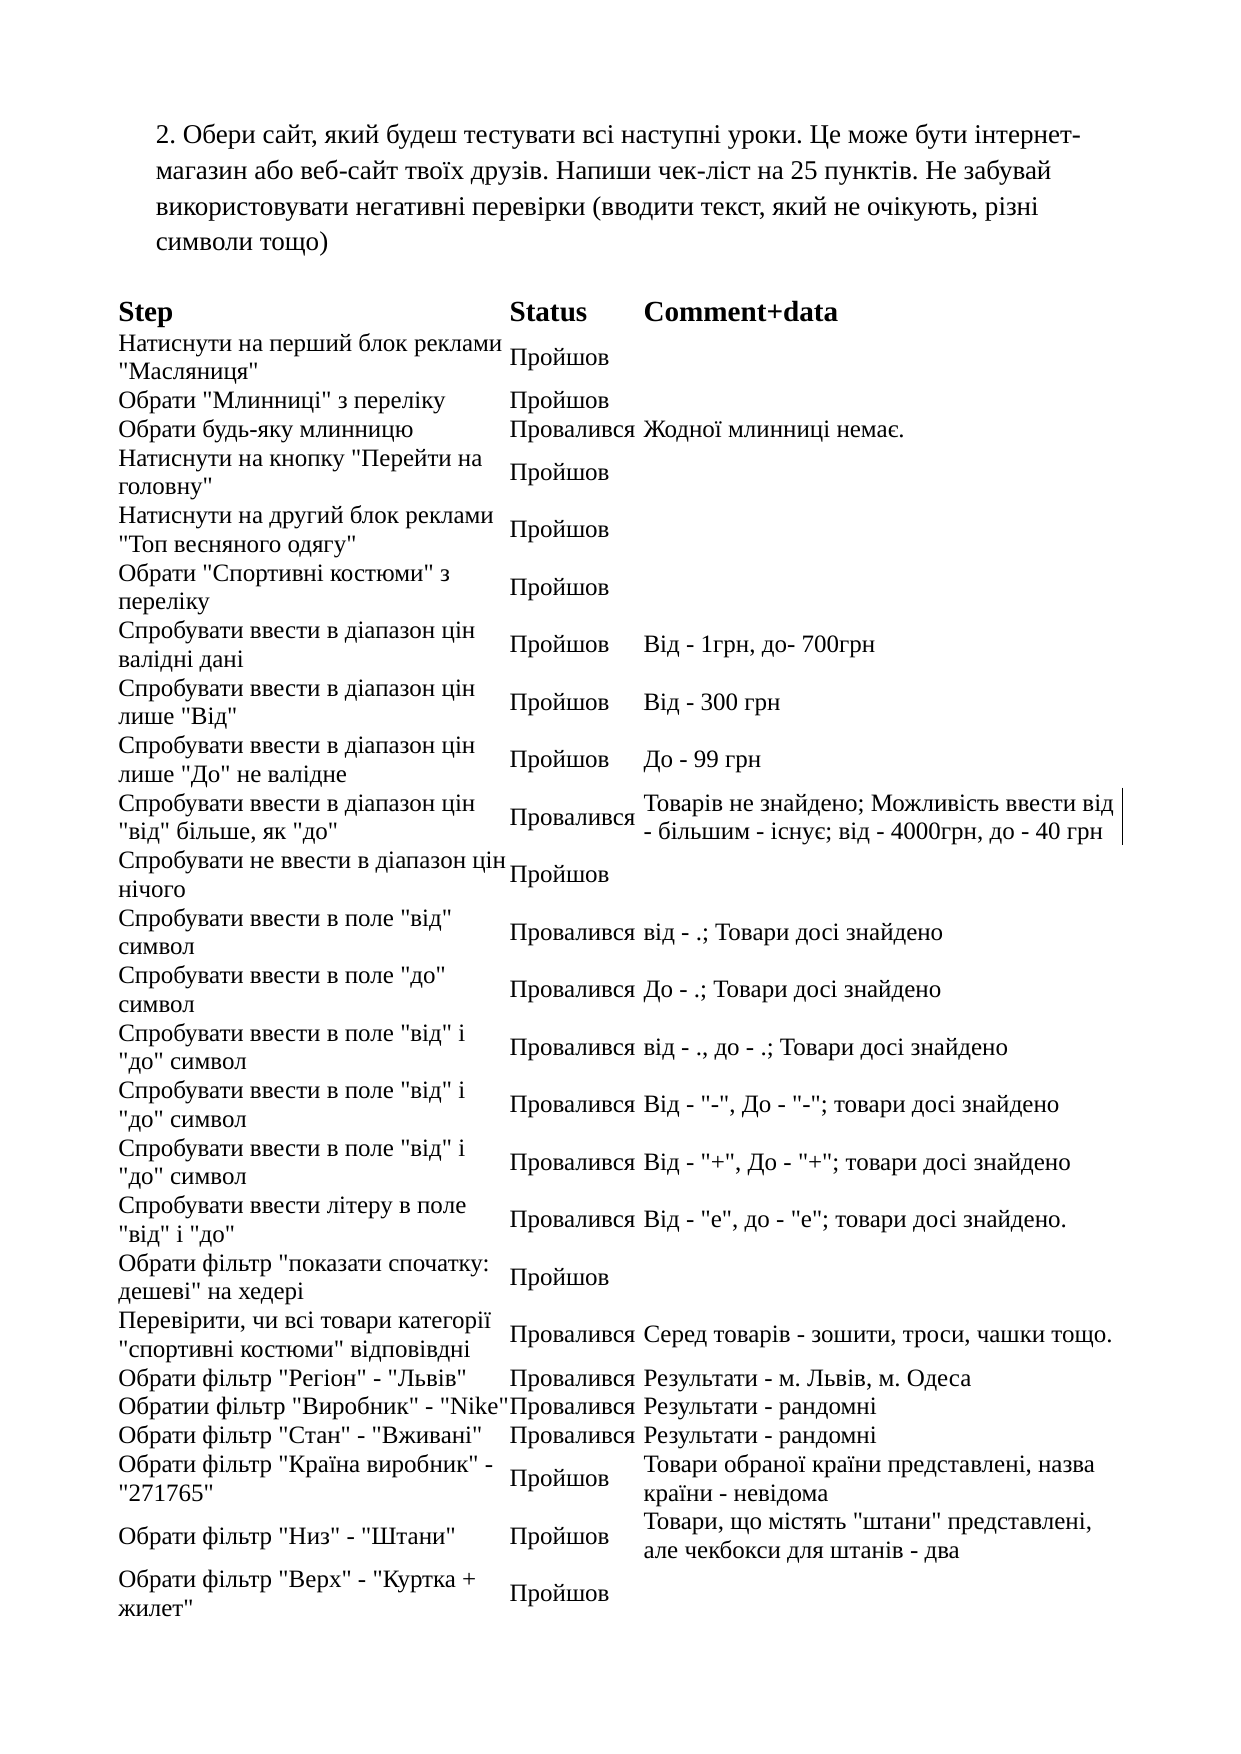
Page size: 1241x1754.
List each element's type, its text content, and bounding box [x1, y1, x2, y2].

table_cell Пройшов [509, 1564, 643, 1621]
table_cell Пройшов [509, 443, 643, 500]
table_cell Пройшов [509, 500, 643, 558]
table_cell Провалився [509, 1075, 643, 1133]
table_cell Від - "+", До - "+"; товари досі знайдено [643, 1133, 1122, 1190]
table_cell Обрати "Спортивні костюми" з переліку [118, 558, 509, 615]
table_cell Натиснути на другий блок реклами "Топ весняного одягу" [118, 500, 509, 558]
table_cell Від - 300 грн [643, 673, 1122, 730]
table_cell Спробувати ввести літеру в поле "від" і "до" [118, 1190, 509, 1248]
table_cell Натиснути на кнопку "Перейти на головну" [118, 443, 509, 500]
table_cell Обрати "Млинниці" з переліку [118, 385, 509, 414]
table_cell Спробувати ввести в діапазон цін лише "Від" [118, 673, 509, 730]
table_cell Товари обраної країни представлені, назва країни - невідома [643, 1449, 1122, 1506]
table_cell Спробувати ввести в поле "від" і "до" символ [118, 1075, 509, 1133]
table_cell Пройшов [509, 1248, 643, 1305]
table_cell Пройшов [509, 385, 643, 414]
table_cell Пройшов [509, 1449, 643, 1506]
table_cell Натиснути на перший блок реклами "Масляниця" [118, 328, 509, 385]
table_cell Провалився [509, 1305, 643, 1363]
table_cell [643, 558, 1122, 615]
table_cell До - 99 грн [643, 730, 1122, 788]
list 2. Обери сайт, який будеш тестувати всі наступні уроки. Це може бути інтернет-магазин або веб-сайт твоїх друзів. Напиши чек-ліст на 25 пунктів. Не забувай використовувати негативні перевірки (вводити текст, який не очікують, різні символи тощо) [156, 118, 1122, 256]
table_cell Провалився [509, 788, 643, 845]
table_cell Обрати фільтр "Низ" - "Штани" [118, 1506, 509, 1564]
table_cell [643, 385, 1122, 414]
table_cell [643, 845, 1122, 903]
table_header Comment+data [643, 294, 1122, 328]
table_cell Пройшов [509, 1506, 643, 1564]
table_cell Провалився [509, 1133, 643, 1190]
table_cell Обрати фільтр "Стан" - "Вживані" [118, 1420, 509, 1449]
table_cell [643, 1564, 1122, 1621]
table_cell [643, 500, 1122, 558]
table_cell До - .; Товари досі знайдено [643, 960, 1122, 1018]
table_cell Провалився [509, 903, 643, 960]
table_cell Обрати фільтр "Регіон" - "Львів" [118, 1363, 509, 1391]
table_cell Спробувати ввести в поле "від" і "до" символ [118, 1133, 509, 1190]
table_cell Обрати фільтр "Країна виробник" - "271765" [118, 1449, 509, 1506]
table_cell Спробувати ввести в поле "від" і "до" символ [118, 1018, 509, 1075]
table_header Step [118, 294, 509, 328]
table_cell Спробувати ввести в поле "від" символ [118, 903, 509, 960]
table_cell [643, 443, 1122, 500]
table_cell Пройшов [509, 673, 643, 730]
table_cell Серед товарів - зошити, троси, чашки тощо. [643, 1305, 1122, 1363]
table_cell Обрати фільтр "Верх" - "Куртка + жилет" [118, 1564, 509, 1621]
table_cell Обрати фільтр "показати спочатку: дешеві" на хедері [118, 1248, 509, 1305]
table_cell Пройшов [509, 328, 643, 385]
table_cell Перевірити, чи всі товари категорії "спортивні костюми" відповівдні [118, 1305, 509, 1363]
table_cell Спробувати ввести в діапазон цін "від" більше, як "до" [118, 788, 509, 845]
table_cell Результати - м. Львів, м. Одеса [643, 1363, 1122, 1391]
table_cell Обрати будь-яку млинницю [118, 414, 509, 443]
table_cell Пройшов [509, 845, 643, 903]
table_cell Від - "-", До - "-"; товари досі знайдено [643, 1075, 1122, 1133]
table_cell [643, 1248, 1122, 1305]
table_cell від - .; Товари досі знайдено [643, 903, 1122, 960]
table_cell Провалився [509, 414, 643, 443]
table_cell Від - 1грн, до- 700грн [643, 615, 1122, 673]
table_cell Провалився [509, 960, 643, 1018]
table_cell [643, 328, 1122, 385]
table_cell Провалився [509, 1018, 643, 1075]
table_cell Провалився [509, 1420, 643, 1449]
table_cell Обратии фільтр "Виробник" - "Nike" [118, 1391, 509, 1420]
table_cell Від - "е", до - "е"; товари досі знайдено. [643, 1190, 1122, 1248]
table_cell Жодної млинниці немає. [643, 414, 1122, 443]
table_cell Результати - рандомні [643, 1391, 1122, 1420]
table_cell Провалився [509, 1190, 643, 1248]
table_header Status [509, 294, 643, 328]
table_cell Пройшов [509, 615, 643, 673]
table_cell від - ., до - .; Товари досі знайдено [643, 1018, 1122, 1075]
table_cell Спробувати ввести в діапазон цін валідні дані [118, 615, 509, 673]
table_cell Пройшов [509, 558, 643, 615]
table_cell Товари, що містять "штани" представлені, але чекбокси для штанів - два [643, 1506, 1122, 1564]
table_cell Спробувати не ввести в діапазон цін нічого [118, 845, 509, 903]
table_cell Товарів не знайдено; Можливість ввести від - більшим - існує; від - 4000грн, до - 40 грн [643, 788, 1122, 845]
table_cell Пройшов [509, 730, 643, 788]
table_cell Провалився [509, 1391, 643, 1420]
table_cell Спробувати ввести в поле "до" символ [118, 960, 509, 1018]
table_cell Результати - рандомні [643, 1420, 1122, 1449]
table_cell Спробувати ввести в діапазон цін лише "До" не валідне [118, 730, 509, 788]
table_cell Провалився [509, 1363, 643, 1391]
